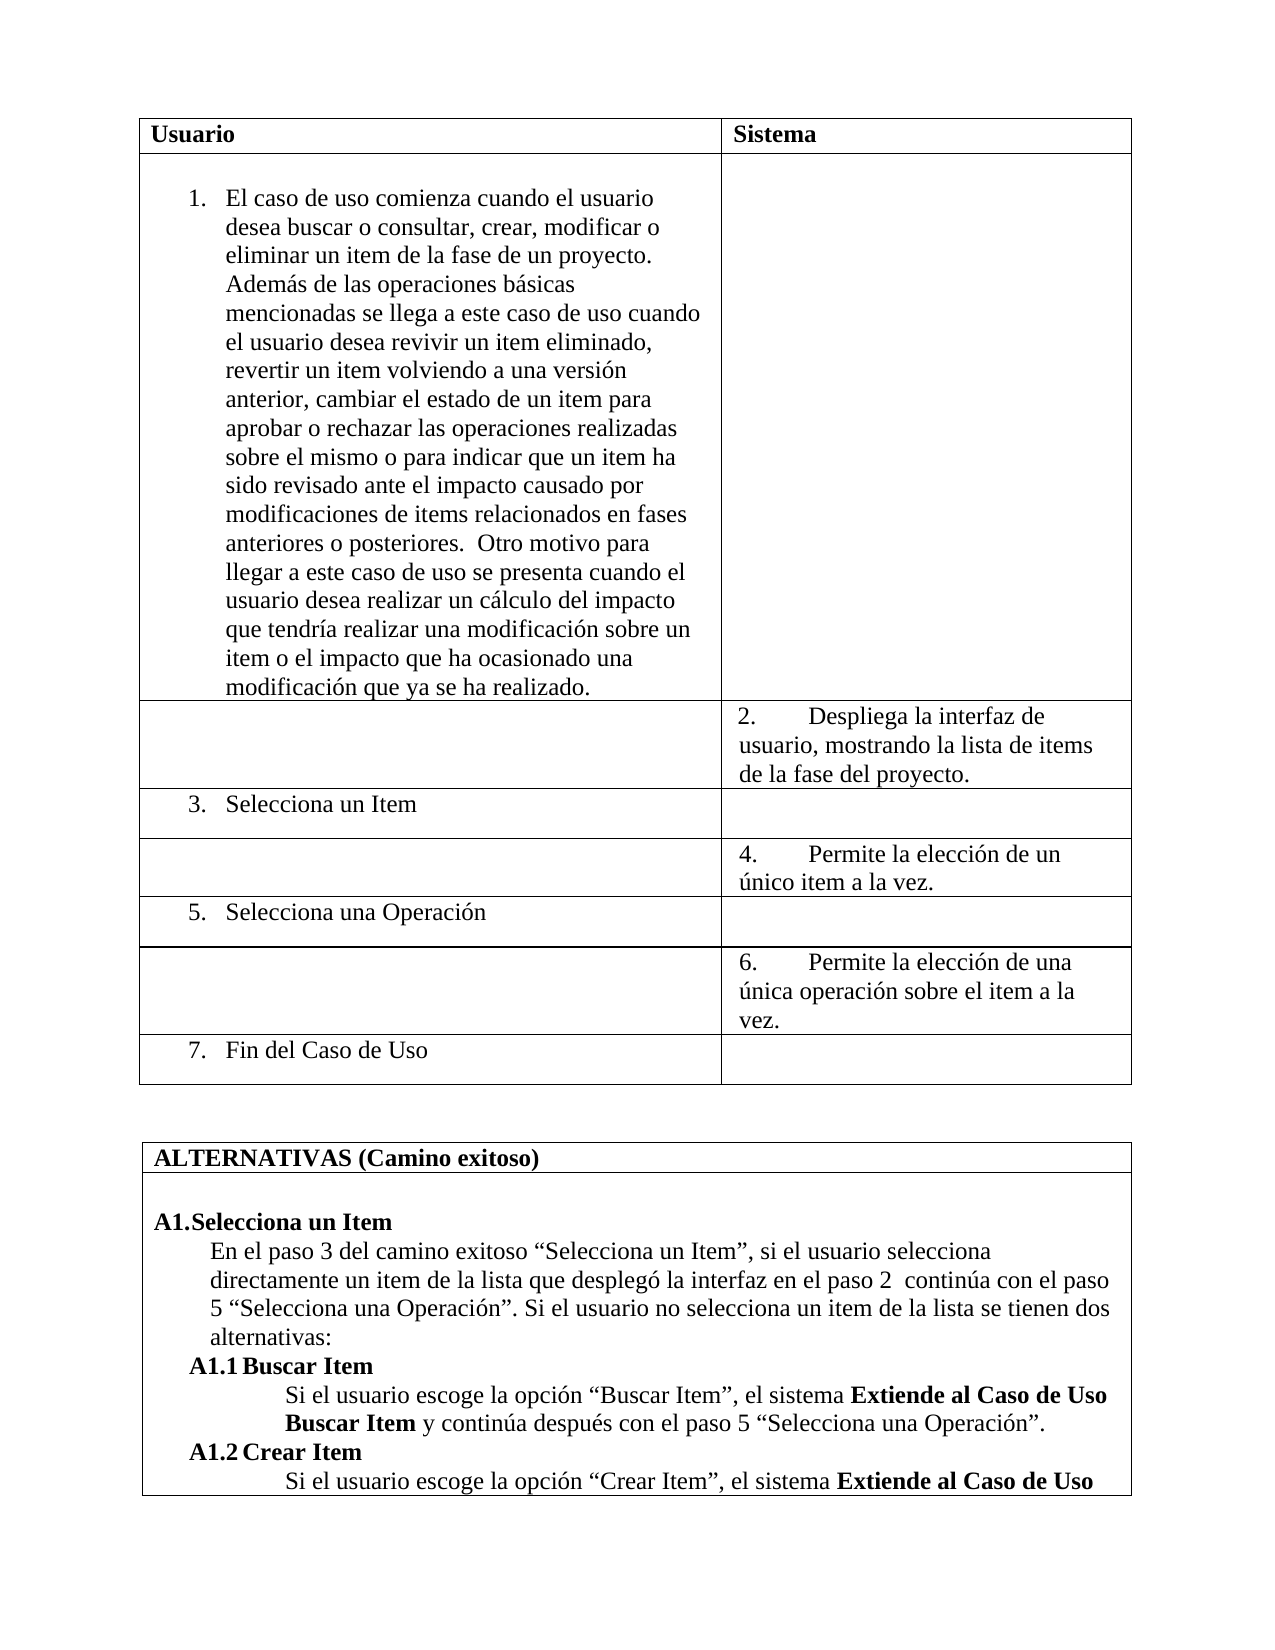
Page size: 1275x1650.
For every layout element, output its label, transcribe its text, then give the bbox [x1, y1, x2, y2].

table_cell Despliega la interfaz de usuario, mostrando la lista de items de la fase del proyecto. [722, 701, 1131, 788]
table_cell Selecciona un Item En el paso 3 del camino exitoso “Selecciona un Item”, si el usuario selecciona directamente un item de la lista que desplegó la interfaz en el paso 2 continúa con el paso 5 “Selecciona una Operación”. Si el usuario no selecciona un item de la lista se tienen dos alternativas: Buscar Item Si el usuario escoge la opción “Buscar Item”, el sistema Extiende al Caso de Uso Buscar Item y continúa después con el paso 5 “Selecciona una Operación”. Crear Item Si el usuario escoge la opción “Crear Item”, el sistema Extiende al Caso de Uso Crear Item y termina después en el paso 7. Selecciona una Operación En el paso 5 del camino exitoso “Selecciona una Operación”, el usuario debe escoger una operación a realizarse sobre el item escogido en el paso 3, para lo cual existen las siguientes opciones Crear Item El usuario escoge la opción Crear Item y el sistema Extiende al Caso de Uso Crear Item Buscar Item El usuario escoge la opción Buscar Item y el sistema Extiende al Caso de Uso Buscar Item Modificar Item El usuario escoge la opción modificar Item y el sistema Extiende al Caso de Uso Modificar Item Eliminar Item El usuario escoge la opción eliminar Item y el sistema Extiende al Caso de Uso Eliminar Item Revivir Item El usuario escoge la opción revivir Item y el sistema Extiende al Caso de Uso Revivir Item Revertir Item a una versión anterior El usuario escoge la opción revertir Item a una versión anterior y el sistema Extiende al Caso de Uso revertir Item [143, 1173, 1131, 1495]
table_cell El caso de uso comienza cuando el usuario desea buscar o consultar, crear, modificar o eliminar un item de la fase de un proyecto. Además de las operaciones básicas mencionadas se llega a este caso de uso cuando el usuario desea revivir un item eliminado, revertir un item volviendo a una versión anterior, cambiar el estado de un item para aprobar o rechazar las operaciones realizadas sobre el mismo o para indicar que un item ha sido revisado ante el impacto causado por modificaciones de items relacionados en fases anteriores o posteriores. Otro motivo para llegar a este caso de uso se presenta cuando el usuario desea realizar un cálculo del impacto que tendría realizar una modificación sobre un item o el impacto que ha ocasionado una modificación que ya se ha realizado. [140, 154, 721, 700]
table_cell [722, 789, 1131, 838]
table_cell Selecciona una Operación [140, 897, 721, 946]
table_cell [140, 948, 721, 1034]
table_cell [722, 154, 1131, 700]
table_cell Fin del Caso de Uso [140, 1035, 721, 1084]
table_cell Usuario [140, 119, 721, 153]
table_cell [722, 897, 1131, 946]
table_cell [722, 1035, 1131, 1084]
table_cell Sistema [722, 119, 1131, 153]
table_header ALTERNATIVAS (Camino exitoso) [143, 1143, 1131, 1172]
table_cell Permite la elección de un único item a la vez. [722, 839, 1131, 896]
table_cell Selecciona un Item [140, 789, 721, 838]
table_cell Permite la elección de una única operación sobre el item a la vez. [722, 948, 1131, 1034]
table_cell [140, 839, 721, 896]
table_cell [140, 701, 721, 788]
